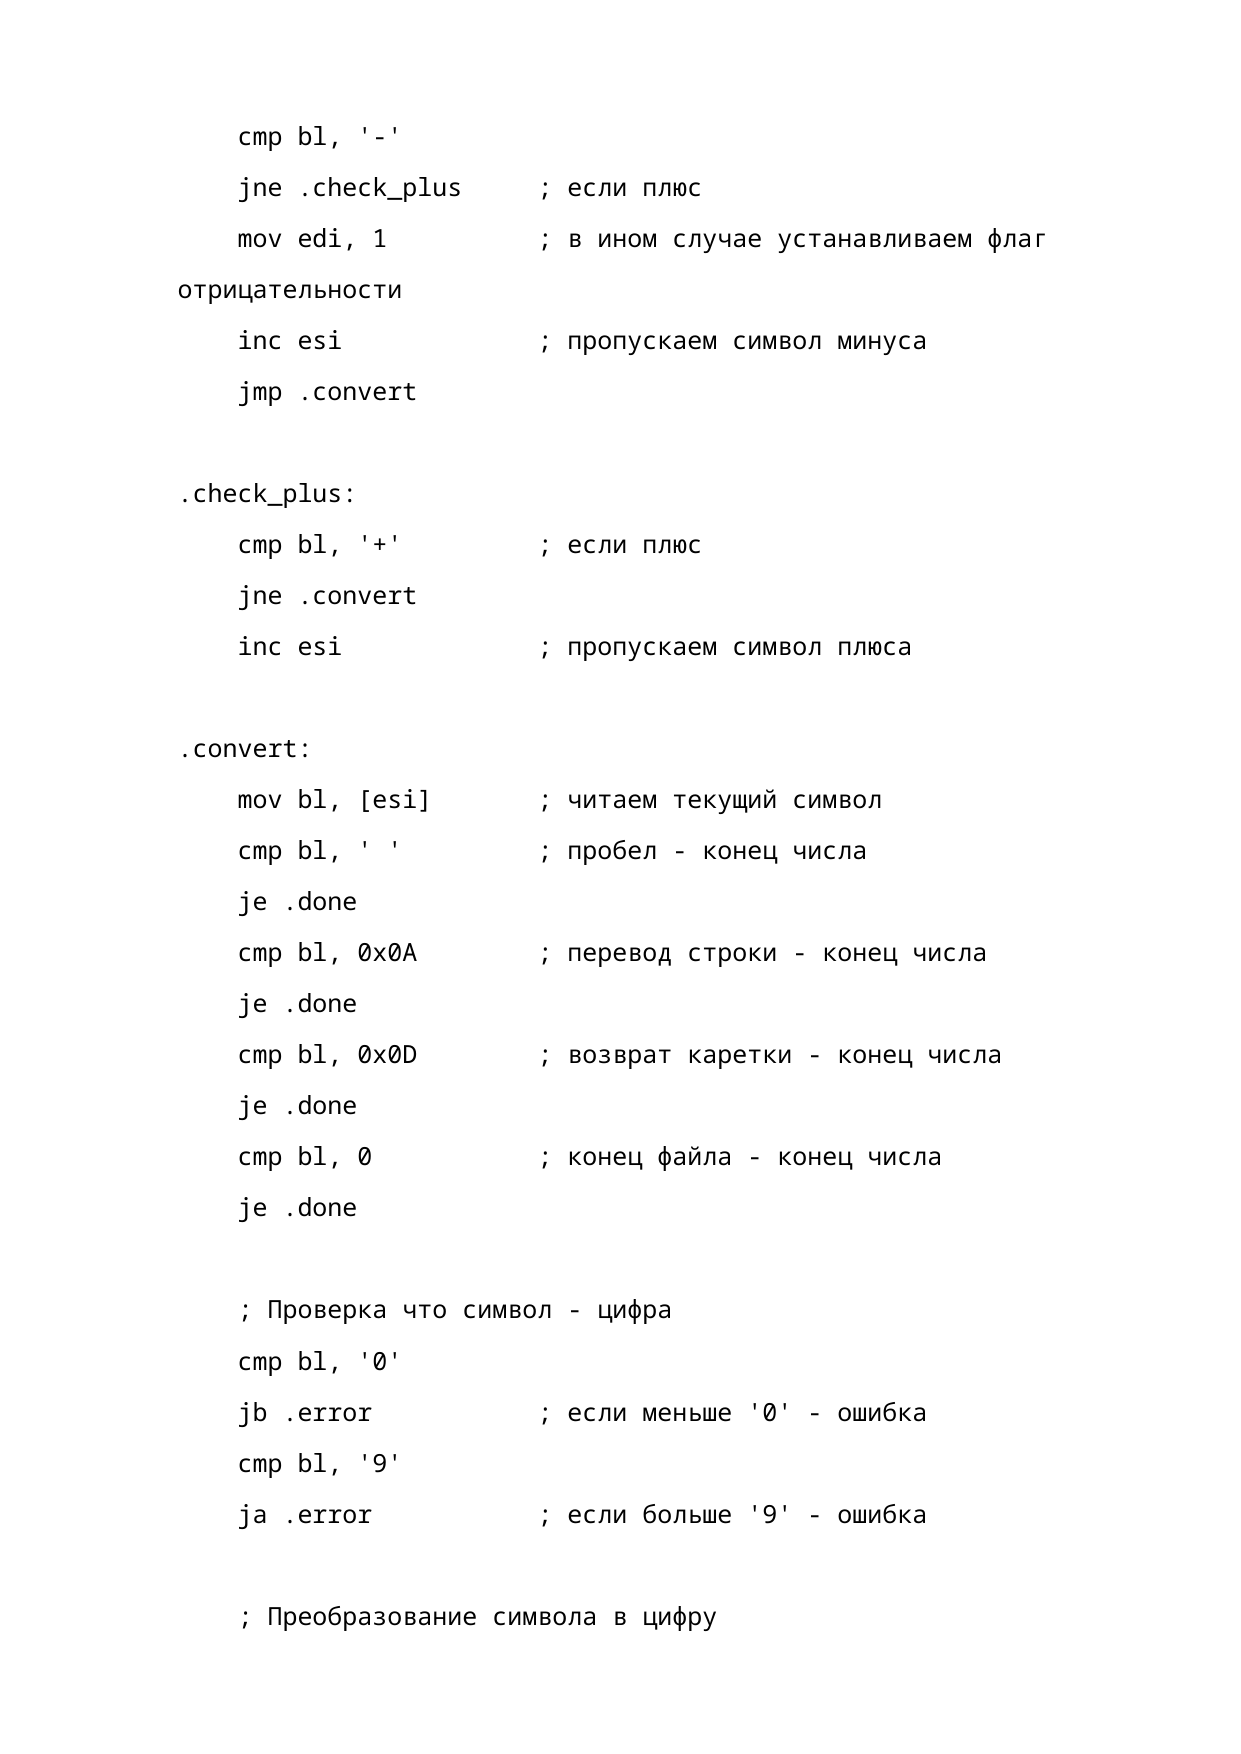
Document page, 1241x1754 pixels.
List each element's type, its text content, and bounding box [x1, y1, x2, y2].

text mov edi, 1 ; в ином случае устанавливаем флаг отрицательности [177, 220, 1152, 305]
text cmp bl, '0' [177, 1343, 1152, 1377]
text jb .error ; если меньше '0' - ошибка [177, 1394, 1152, 1428]
text .convert: [177, 731, 1152, 765]
text ja .error ; если больше '9' - ошибка [177, 1496, 1152, 1530]
text je .done [177, 986, 1152, 1020]
text ; Преобразование символа в цифру [177, 1598, 1152, 1632]
text cmp bl, '9' [177, 1445, 1152, 1479]
text je .done [177, 1088, 1152, 1122]
text jne .check_plus ; если плюс [177, 169, 1152, 203]
text cmp bl, ' ' ; пробел - конец числа [177, 833, 1152, 867]
text jmp .convert [177, 373, 1152, 407]
text je .done [177, 1190, 1152, 1224]
text cmp bl, '+' ; если плюс [177, 526, 1152, 561]
text cmp bl, 0 ; конец файла - конец числа [177, 1139, 1152, 1173]
text cmp bl, '-' [177, 118, 1152, 152]
text inc esi ; пропускаем символ плюса [177, 628, 1152, 663]
text je .done [177, 884, 1152, 918]
text mov bl, [esi] ; читаем текущий символ [177, 782, 1152, 816]
text cmp bl, 0x0D ; возврат каретки - конец числа [177, 1037, 1152, 1071]
text ; Проверка что символ - цифра [177, 1292, 1152, 1326]
text .check_plus: [177, 475, 1152, 509]
text jne .convert [177, 577, 1152, 612]
text cmp bl, 0x0A ; перевод строки - конец числа [177, 935, 1152, 969]
text inc esi ; пропускаем символ минуса [177, 322, 1152, 356]
